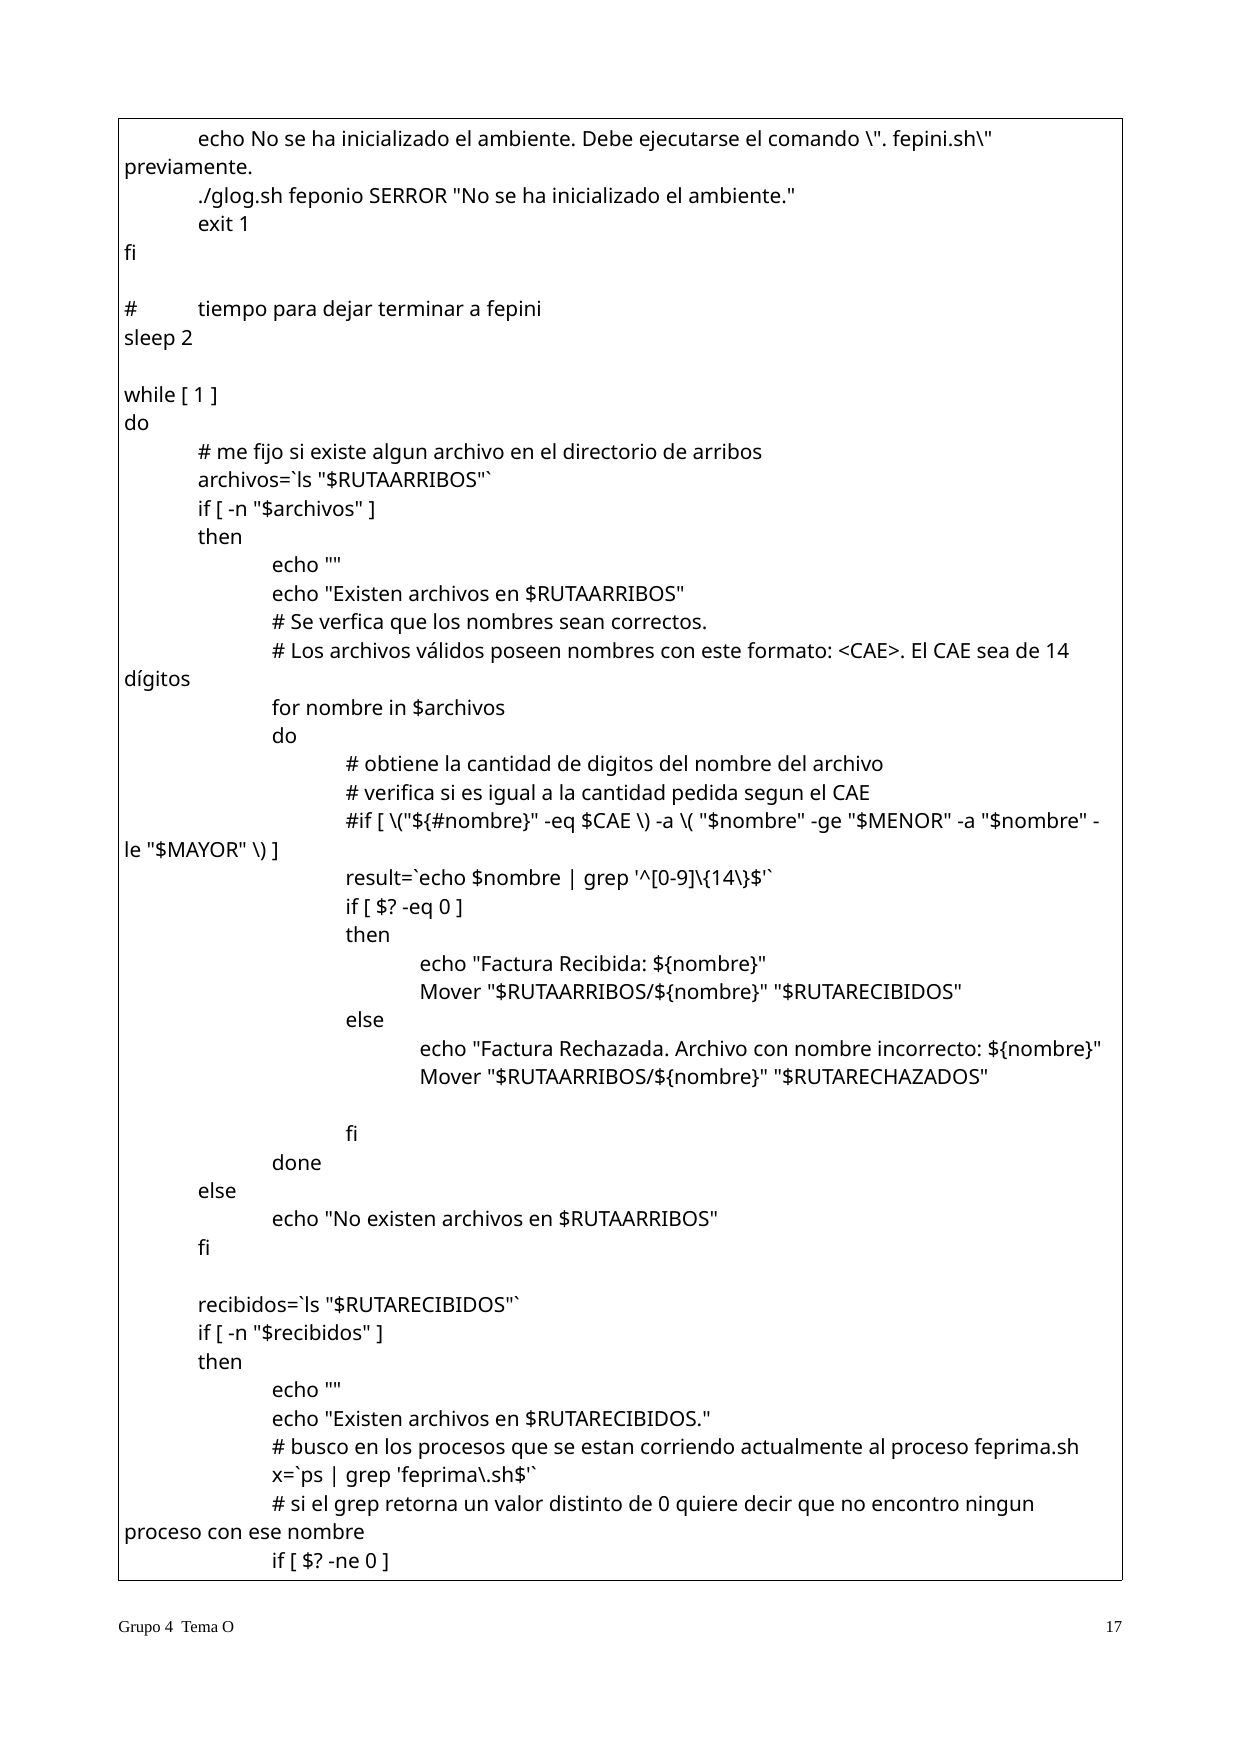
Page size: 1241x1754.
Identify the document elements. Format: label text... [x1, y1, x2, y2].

table_header echo No se ha inicializado el ambiente. Debe ejecutarse el comando \". fepini.sh\" previamente. ./glog.sh feponio SERROR "No se ha inicializado el ambiente." exit 1 fi # tiempo para dejar terminar a fepini sleep 2 while [ 1 ] do # me fijo si existe algun archivo en el directorio de arribos archivos=`ls "$RUTAARRIBOS"` if [ -n "$archivos" ] then echo "" echo "Existen archivos en $RUTAARRIBOS" # Se verfica que los nombres sean correctos. # Los archivos válidos poseen nombres con este formato: <CAE>. El CAE sea de 14 dígitos for nombre in $archivos do # obtiene la cantidad de digitos del nombre del archivo # verifica si es igual a la cantidad pedida segun el CAE #if [ \("${#nombre}" -eq $CAE \) -a \( "$nombre" -ge "$MENOR" -a "$nombre" -le "$MAYOR" \) ] result=`echo $nombre | grep '^[0-9]\{14\}$'` if [ $? -eq 0 ] then echo "Factura Recibida: ${nombre}" Mover "$RUTAARRIBOS/${nombre}" "$RUTARECIBIDOS" else echo "Factura Rechazada. Archivo con nombre incorrecto: ${nombre}" Mover "$RUTAARRIBOS/${nombre}" "$RUTARECHAZADOS" fi done else echo "No existen archivos en $RUTAARRIBOS" fi recibidos=`ls "$RUTARECIBIDOS"` if [ -n "$recibidos" ] then echo "" echo "Existen archivos en $RUTARECIBIDOS." # busco en los procesos que se estan corriendo actualmente al proceso feprima.sh x=`ps | grep 'feprima\.sh$'` # si el grep retorna un valor distinto de 0 quiere decir que no encontro ningun proceso con ese nombre if [ $? -ne 0 ] [119, 119, 1122, 1580]
